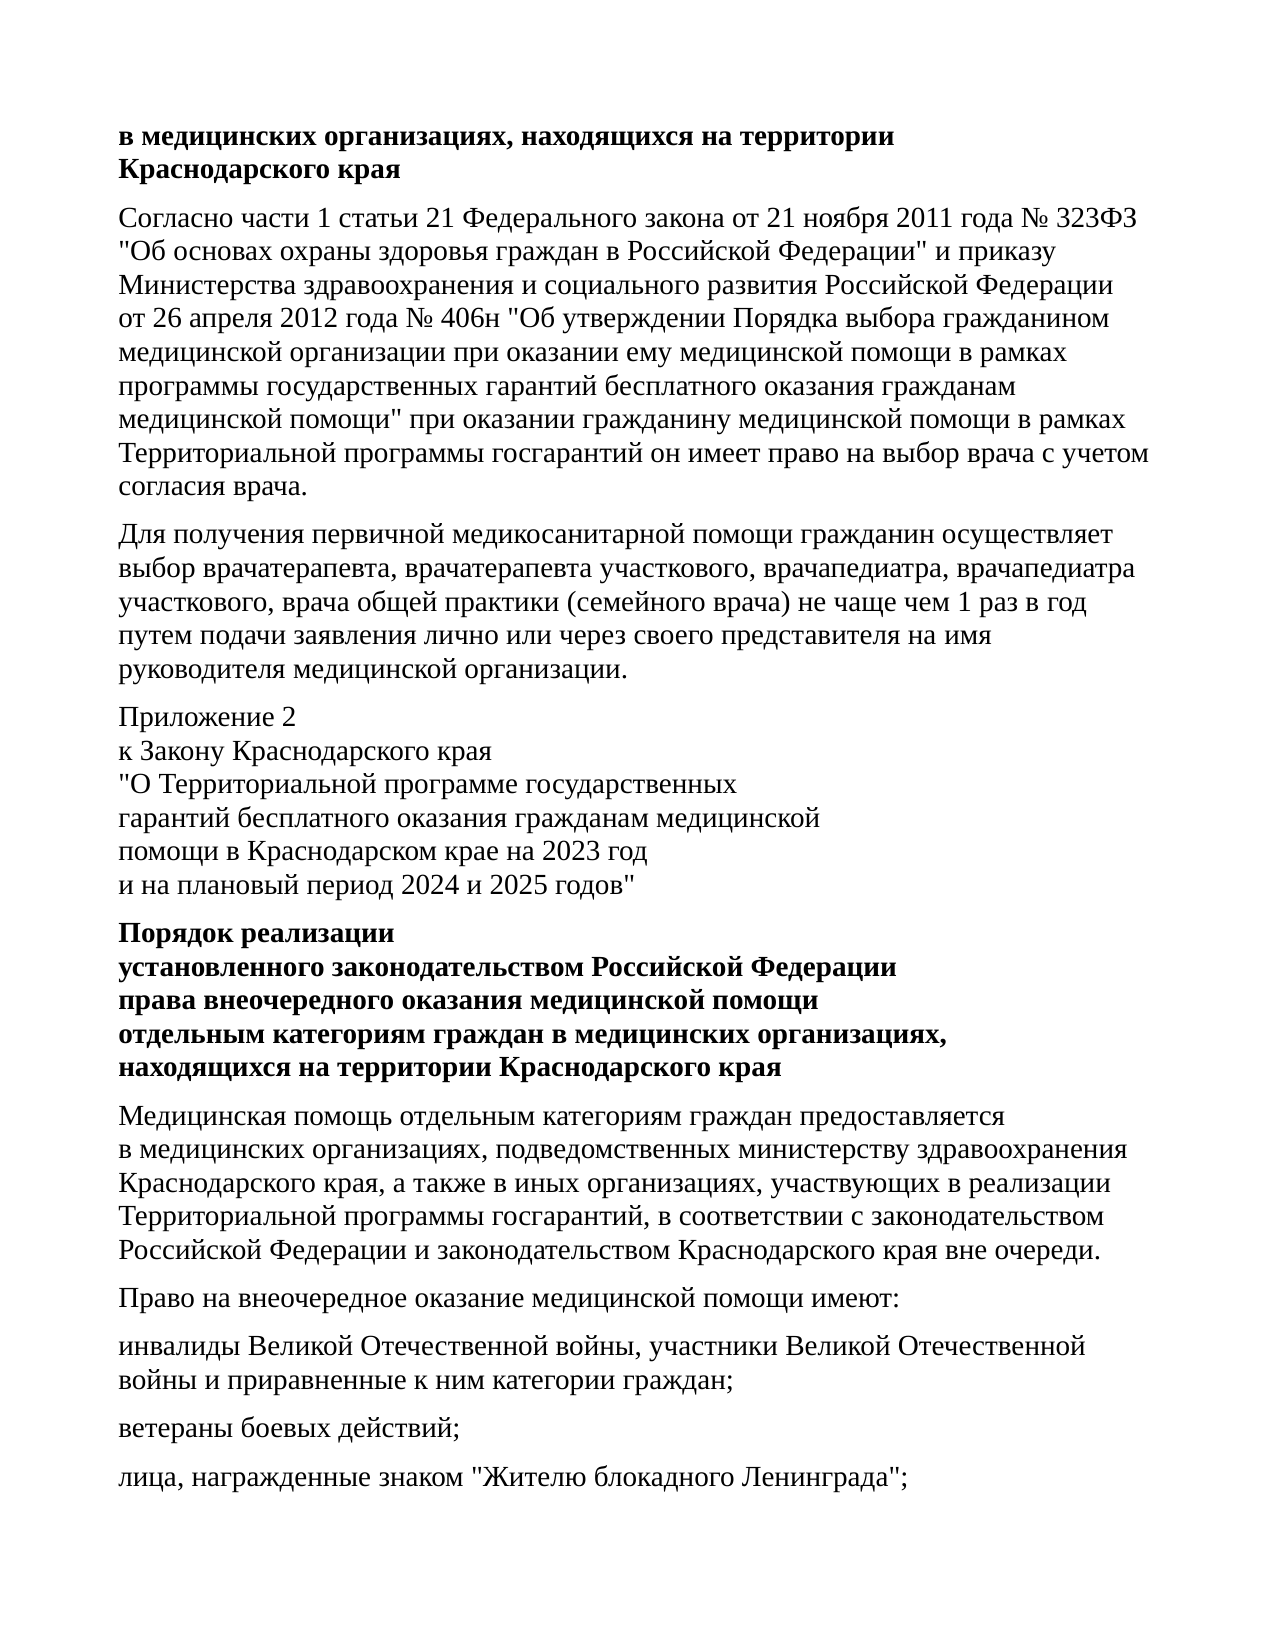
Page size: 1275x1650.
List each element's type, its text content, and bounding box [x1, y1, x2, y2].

text Согласно части 1 статьи 21 Федерального закона от 21 ноября 2011 года № 323ФЗ "Об основах охраны здоровья граждан в Российской Федерации" и приказу Министерства здравоохранения и социального развития Российской Федерации от 26 апреля 2012 года № 406н "Об утверждении Порядка выбора гражданином медицинской организации при оказании ему медицинской помощи в рамках программы государственных гарантий бесплатного оказания гражданам медицинской помощи" при оказании гражданину медицинской помощи в рамках Территориальной программы госгарантий он имеет право на выбор врача с учетом согласия врача. [118, 200, 1157, 502]
text инвалиды Великой Отечественной войны, участники Великой Отечественной войны и приравненные к ним категории граждан; [118, 1328, 1157, 1396]
text в медицинских организациях, находящихся на территории Краснодарского края [118, 118, 1157, 185]
text Медицинская помощь отдельным категориям граждан предоставляется в медицинских организациях, подведомственных министерству здравоохранения Краснодарского края, а также в иных организациях, участвующих в реализации Территориальной программы госгарантий, в соответствии с законодательством Российской Федерации и законодательством Краснодарского края вне очереди. [118, 1098, 1157, 1265]
text Приложение 2 к Закону Краснодарского края "О Территориальной программе государственных гарантий бесплатного оказания гражданам медицинской помощи в Краснодарском крае на 2023 год и на плановый период 2024 и 2025 годов" [118, 699, 1157, 900]
text Право на внеочередное оказание медицинской помощи имеют: [118, 1280, 1157, 1314]
text лица, награжденные знаком "Жителю блокадного Ленинграда"; [118, 1459, 1157, 1492]
text Порядок реализации установленного законодательством Российской Федерации права внеочередного оказания медицинской помощи отдельным категориям граждан в медицинских организациях, находящихся на территории Краснодарского края [118, 915, 1157, 1083]
text Для получения первичной медикосанитарной помощи гражданин осуществляет выбор врачатерапевта, врачатерапевта участкового, врачапедиатра, врачапедиатра участкового, врача общей практики (семейного врача) не чаще чем 1 раз в год путем подачи заявления лично или через своего представителя на имя руководителя медицинской организации. [118, 517, 1157, 684]
text ветераны боевых действий; [118, 1410, 1157, 1444]
